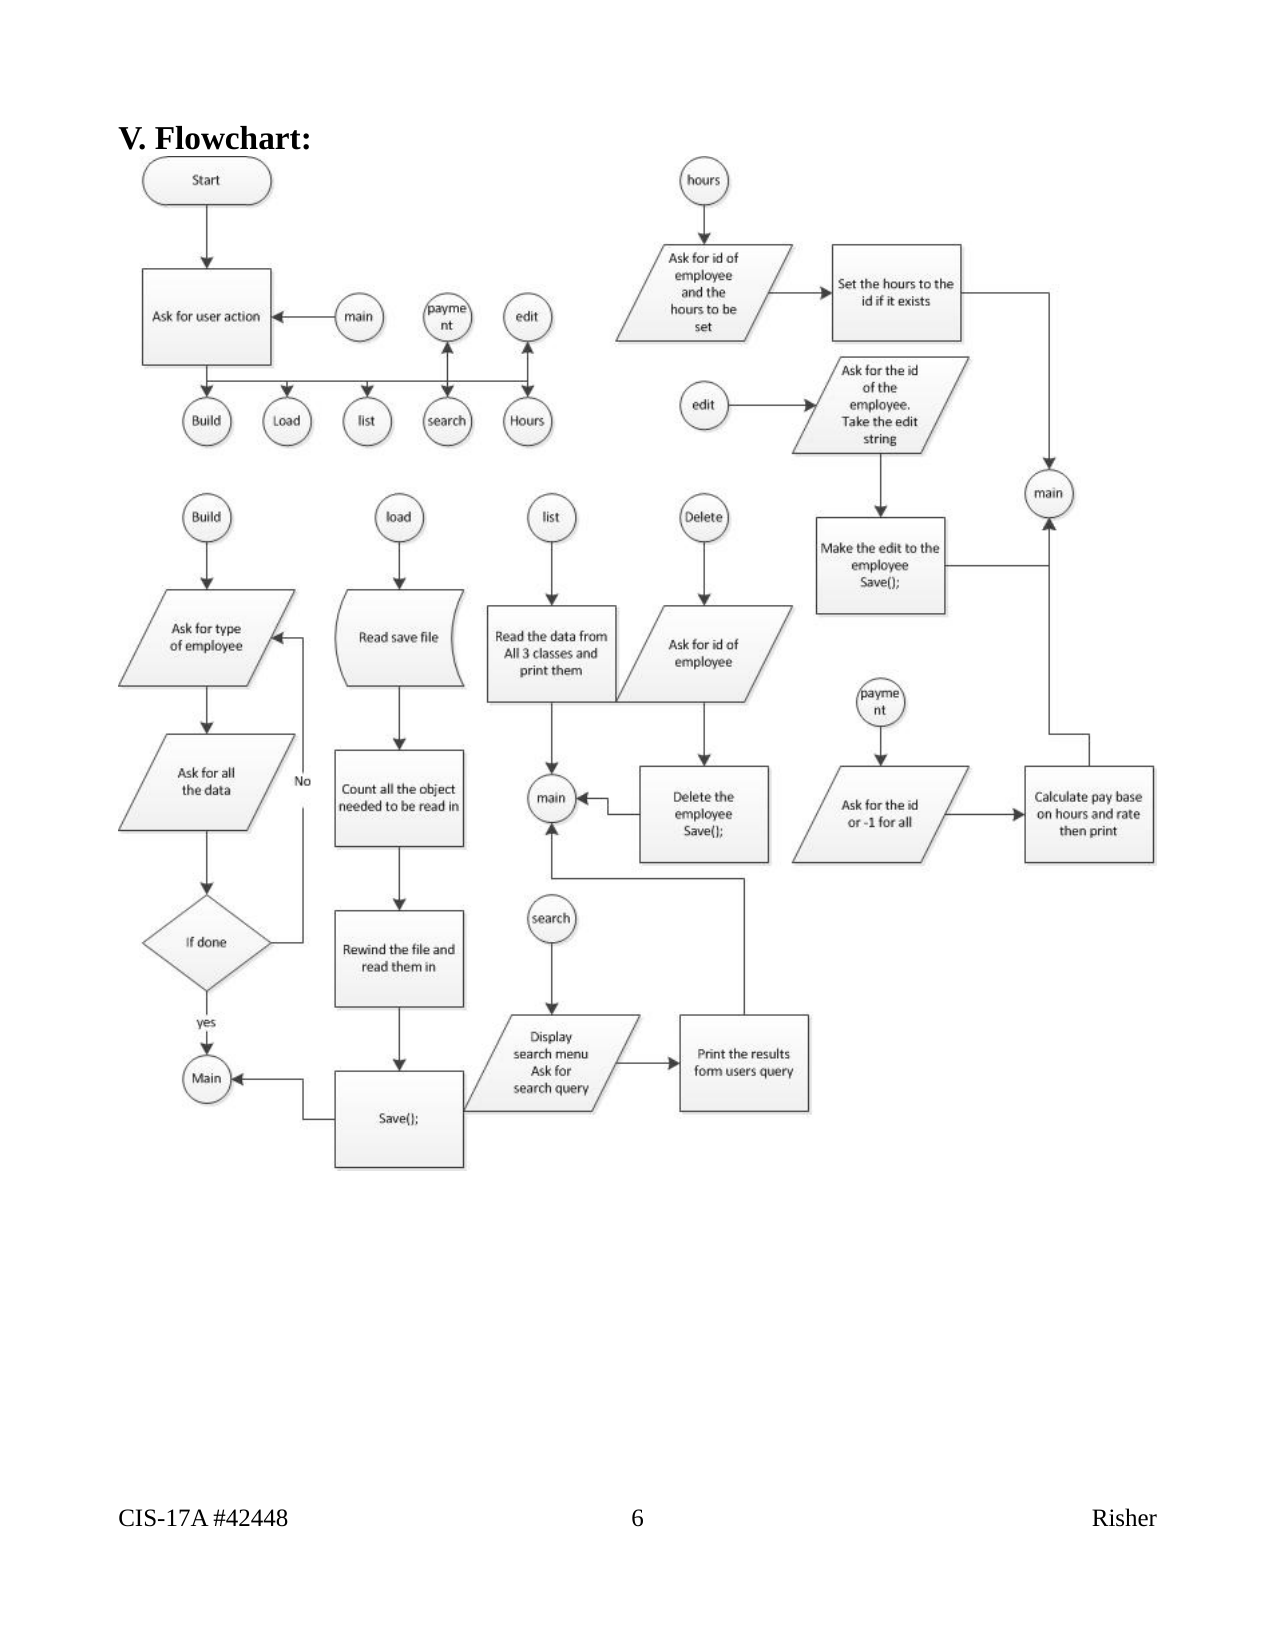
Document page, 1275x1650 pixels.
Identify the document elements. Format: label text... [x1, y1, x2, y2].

picture [118, 156, 1157, 1171]
text V. Flowchart: [118, 118, 1157, 156]
